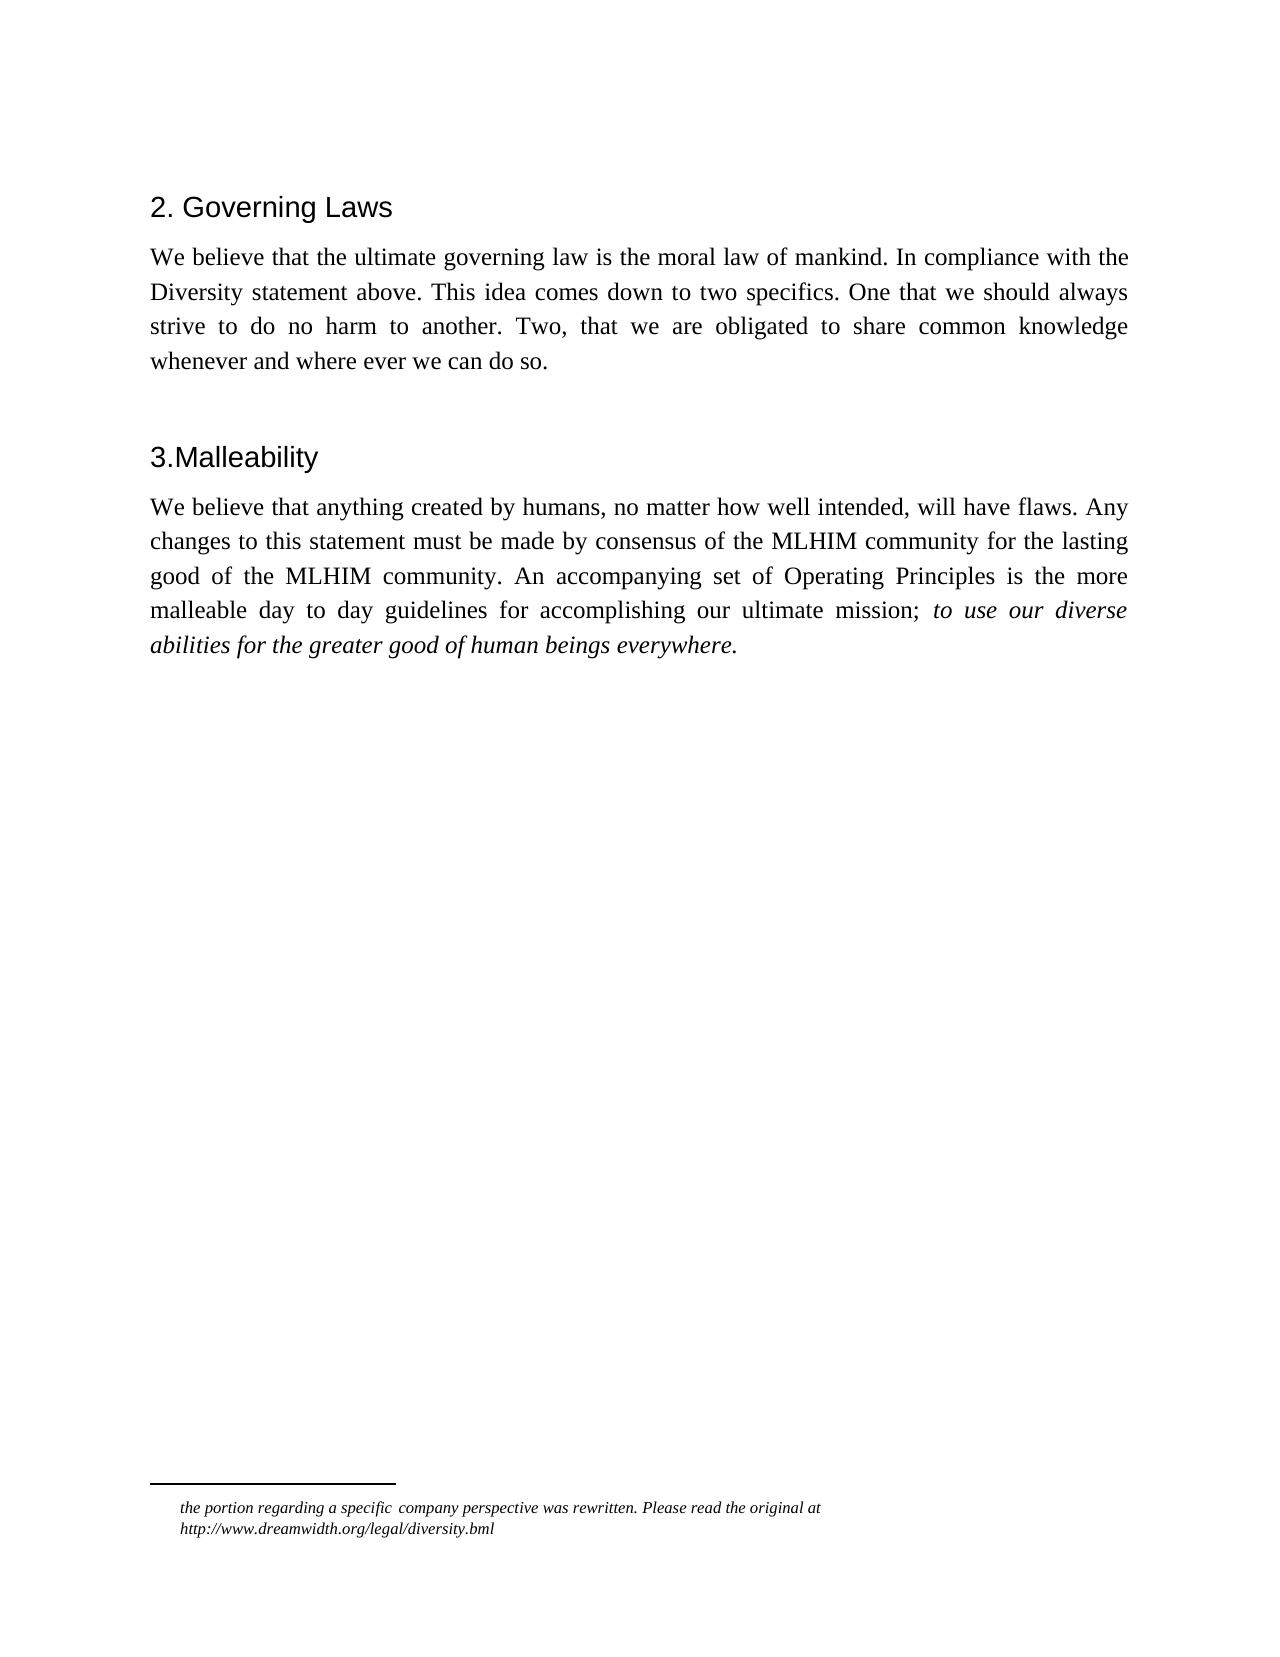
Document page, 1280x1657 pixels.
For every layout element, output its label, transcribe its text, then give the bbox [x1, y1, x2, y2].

text We believe that the ultimate governing law is the moral law of mankind. In compliance with the Diversity statement above. This idea comes down to two specifics. One that we should always strive to do no harm to another. Two, that we are obligated to share common knowledge whenever and where ever we can do so. [150, 242, 1130, 374]
subtitle 3.Malleability [150, 440, 1130, 473]
text We believe that anything created by humans, no matter how well intended, will have flaws. Any changes to this statement must be made by consensus of the MLHIM community for the lasting good of the MLHIM community. An accompanying set of Operating Principles is the more malleable day to day guidelines for accomplishing our ultimate mission; to use our diverse abilities for the greater good of human beings everywhere. [150, 492, 1130, 659]
subtitle 2. Governing Laws [150, 190, 1130, 223]
text the portion regarding a specific company perspective was rewritten. Please read the original at http://www.dreamwidth.org/legal/diversity.bml [150, 1490, 1130, 1538]
